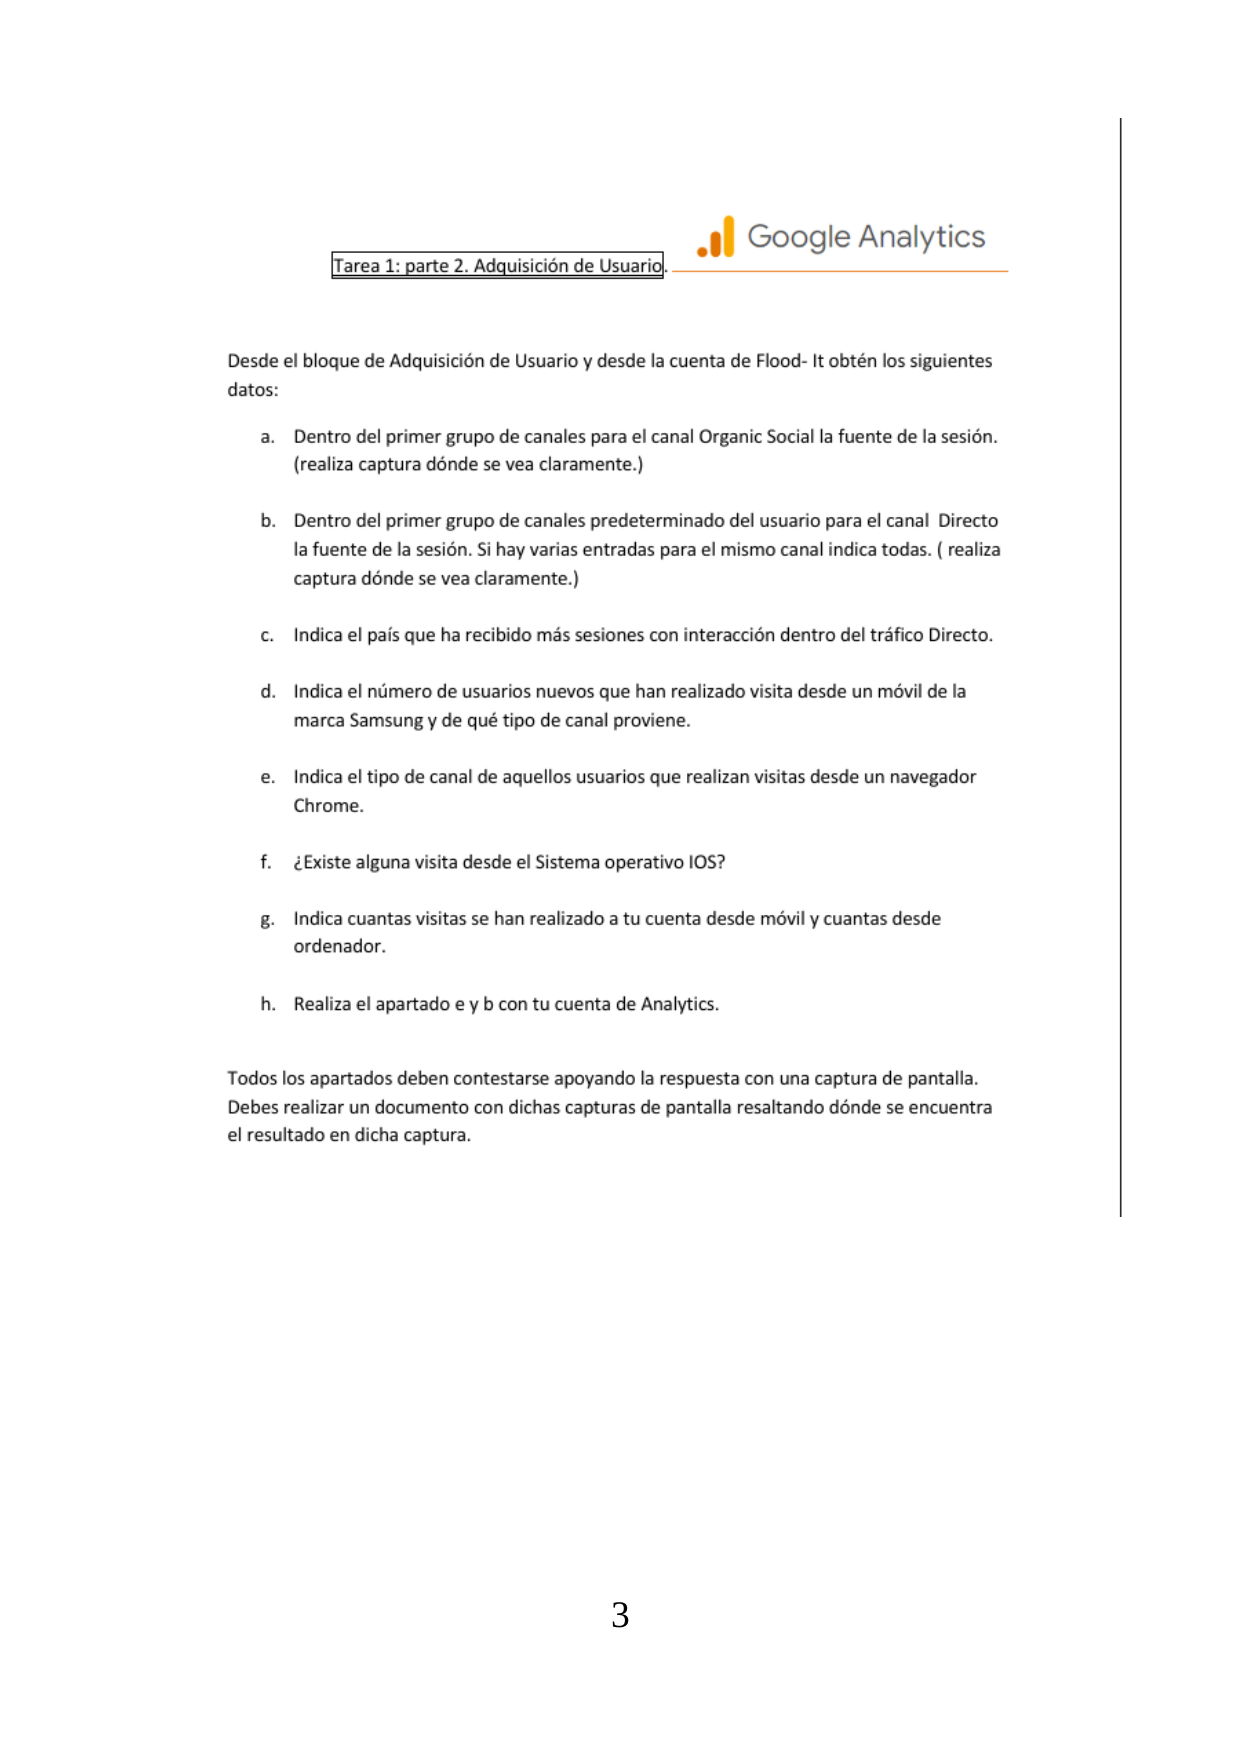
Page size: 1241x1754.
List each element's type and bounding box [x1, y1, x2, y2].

picture [118, 118, 1123, 1217]
